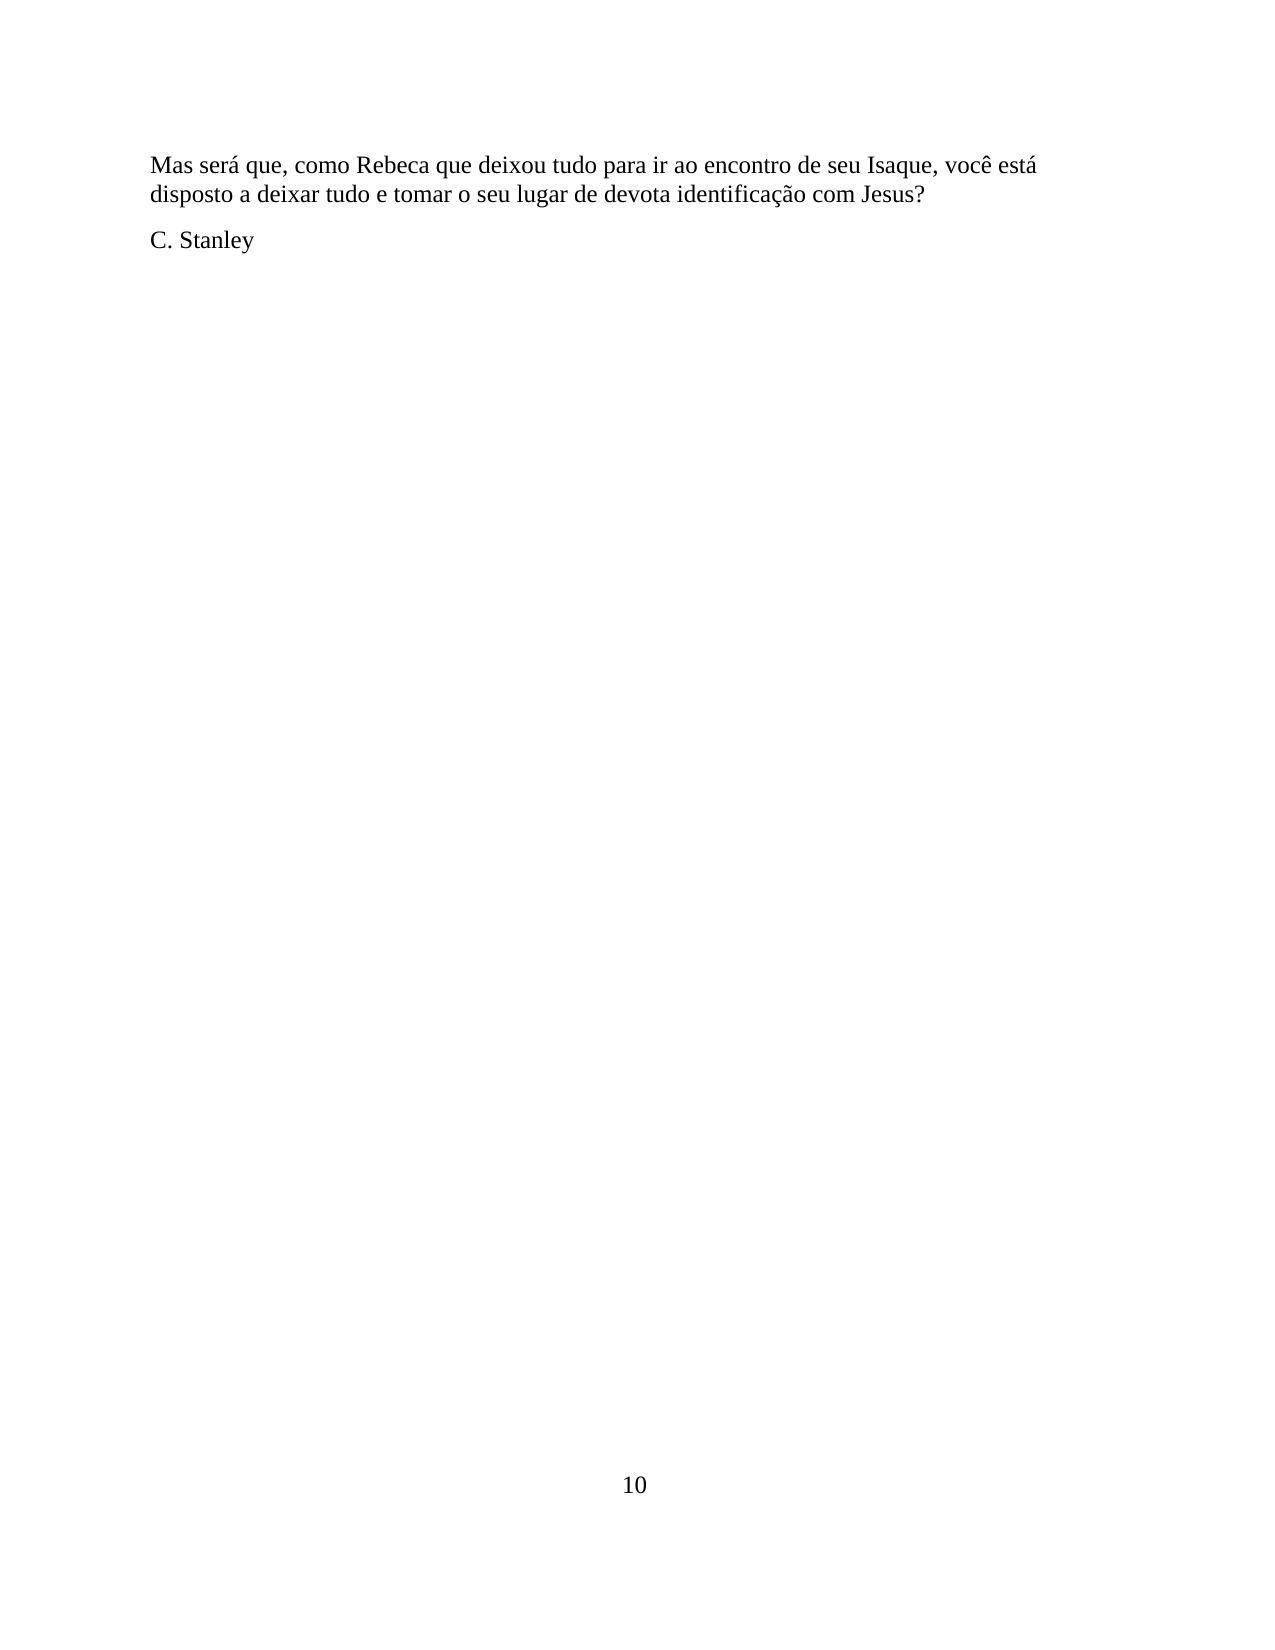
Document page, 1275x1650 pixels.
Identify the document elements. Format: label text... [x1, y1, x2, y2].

text Mas será que, como Rebeca que deixou tudo para ir ao encontro de seu Isaque, você está disposto a deixar tudo e tomar o seu lugar de devota identificação com Jesus? [150, 150, 1125, 207]
text C. Stanley [150, 225, 1125, 254]
